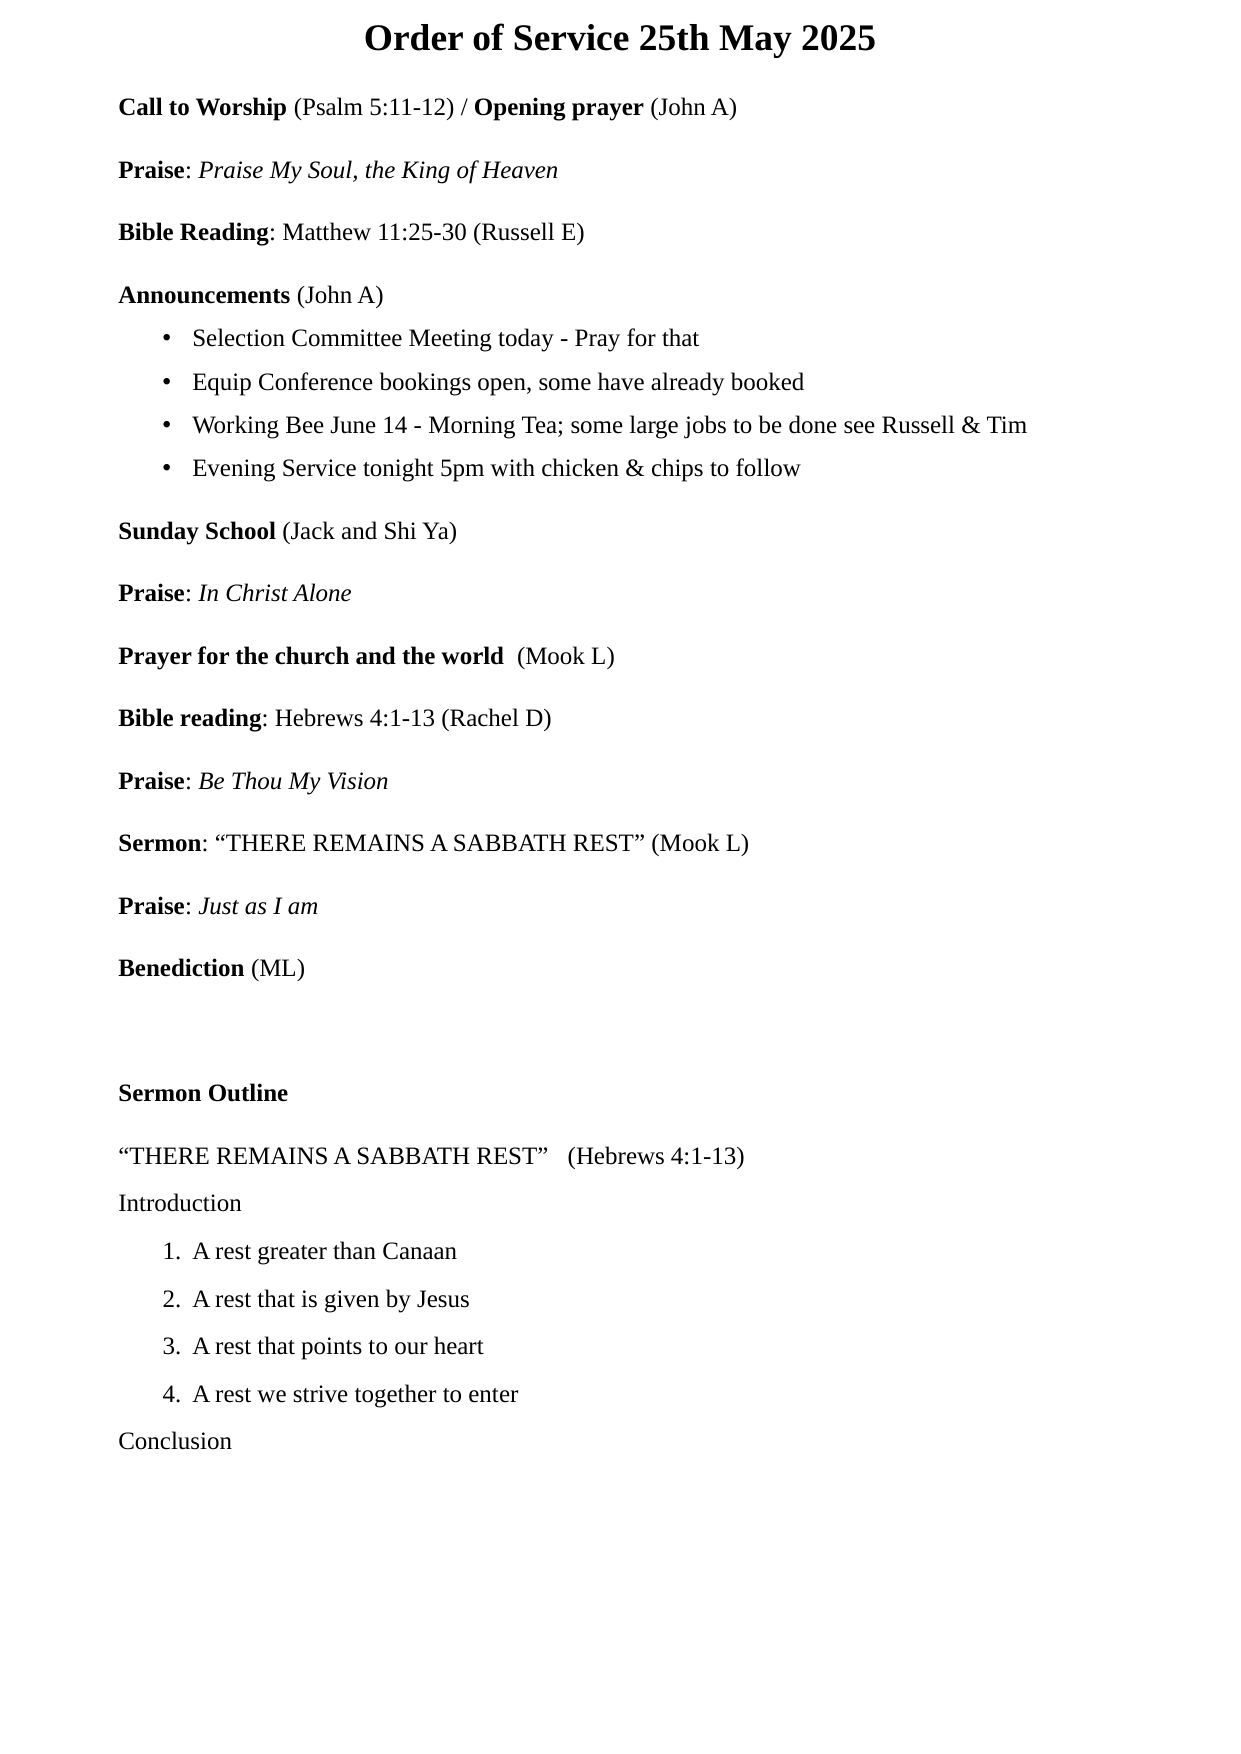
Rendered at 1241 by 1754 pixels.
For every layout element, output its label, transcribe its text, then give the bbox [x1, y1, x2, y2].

text Sermon Outline [118, 1078, 1122, 1107]
list Selection Committee Meeting today - Pray for that [162, 323, 1122, 352]
text Praise: Be Thou My Vision [118, 766, 1122, 794]
text Conclusion [118, 1426, 1122, 1455]
list A rest that is given by Jesus [162, 1284, 1122, 1312]
text “THERE REMAINS A SABBATH REST” (Hebrews 4:1-13) [118, 1141, 1122, 1169]
text Sermon: “THERE REMAINS A SABBATH REST” (Mook L) [118, 828, 1122, 857]
list Equip Conference bookings open, some have already booked [162, 367, 1122, 395]
list A rest greater than Canaan [162, 1236, 1122, 1265]
text Call to Worship (‭Psalm 5:11-12) / Opening prayer (John A) [118, 92, 1122, 121]
list Working Bee June 14 - Morning Tea; some large jobs to be done see Russell & Tim [162, 410, 1122, 439]
text Introduction [118, 1188, 1122, 1217]
list A rest that points to our heart [162, 1331, 1122, 1360]
text Bible reading: Hebrews 4:1-13 (Rachel D) [118, 703, 1122, 732]
text Benediction (ML) [118, 953, 1122, 982]
list A rest we strive together to enter [162, 1379, 1122, 1408]
text Announcements (John A) [118, 280, 1122, 309]
text Praise: Praise My Soul, the King of Heaven [118, 155, 1122, 184]
text Bible Reading: Matthew 11:25-30 (Russell E) [118, 217, 1122, 246]
text Praise: Just as I am [118, 891, 1122, 919]
text Prayer for the church and the world (Mook L) [118, 641, 1122, 669]
text Sunday School (Jack and Shi Ya) [118, 516, 1122, 544]
text Praise: In Christ Alone [118, 578, 1122, 607]
list Evening Service tonight 5pm with chicken & chips to follow [162, 453, 1122, 482]
